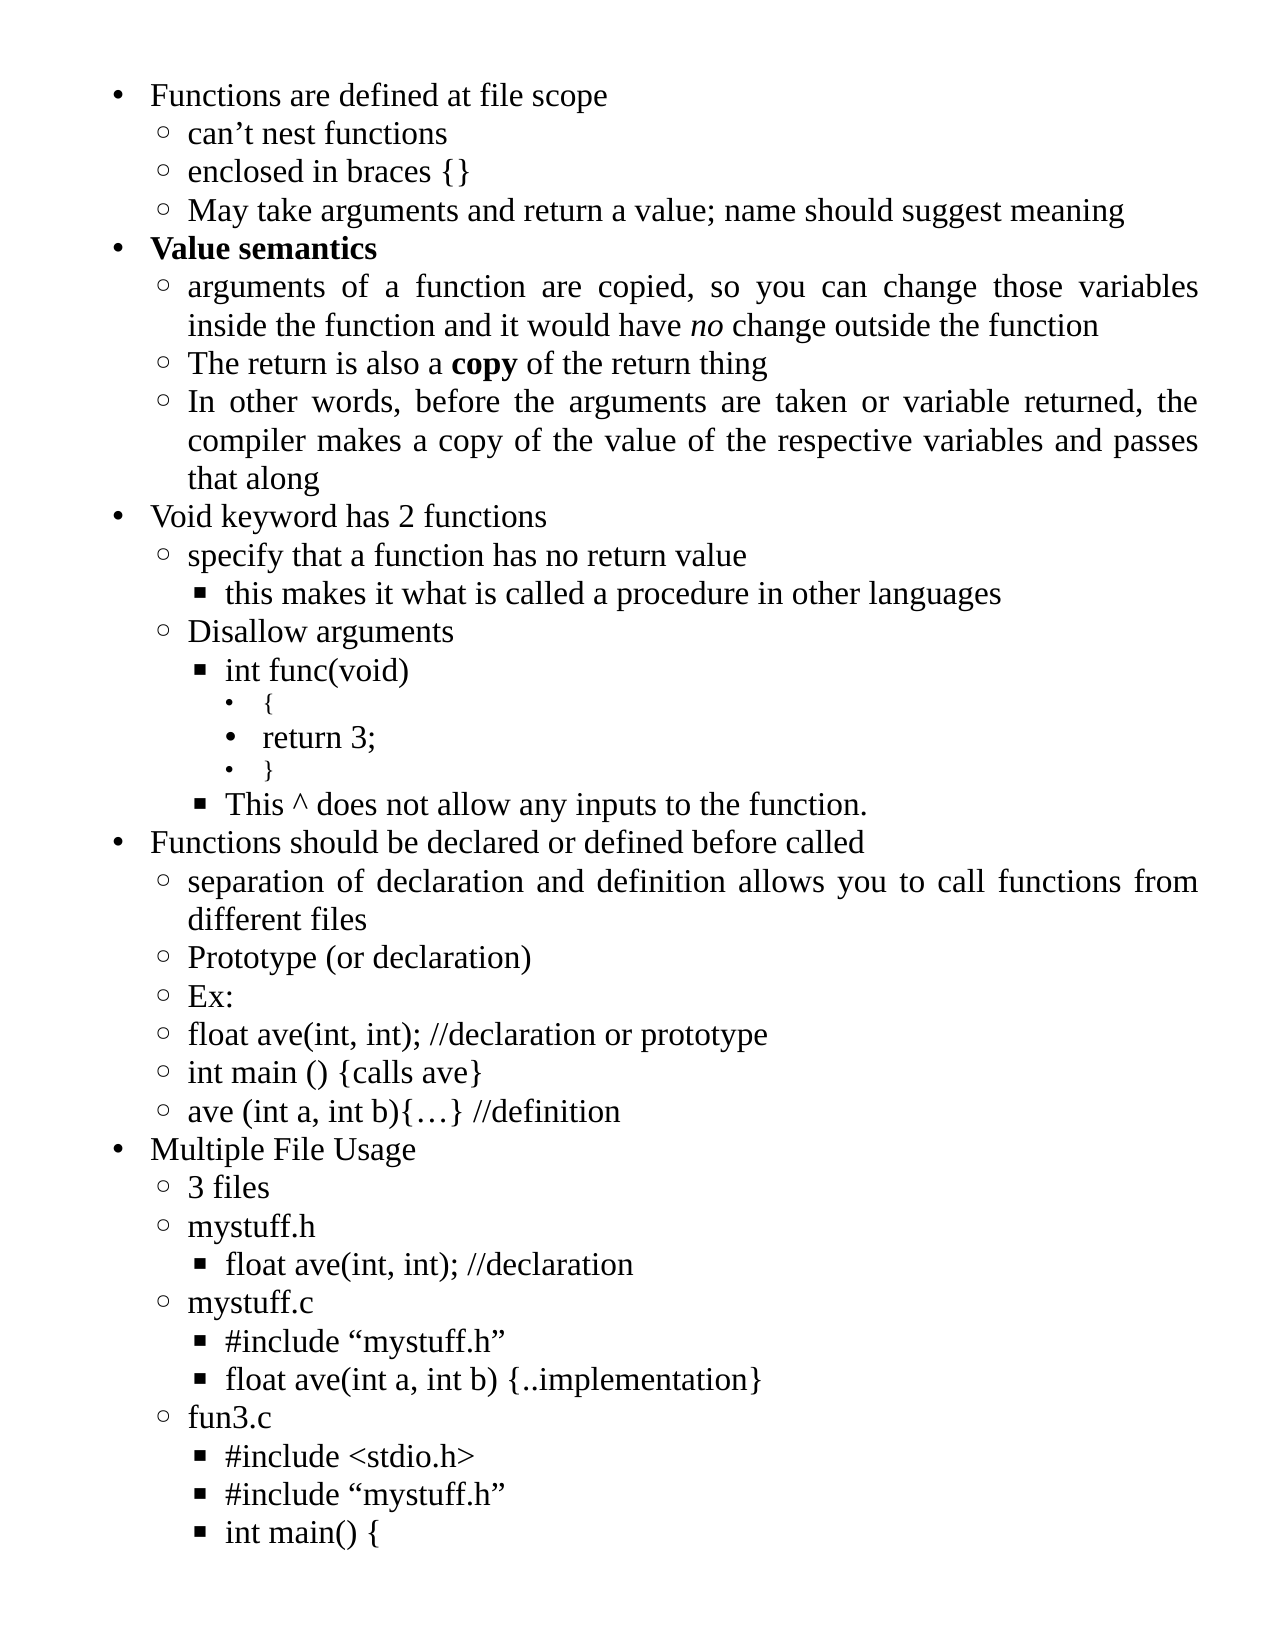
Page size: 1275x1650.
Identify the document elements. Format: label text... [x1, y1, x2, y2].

list float ave(int, int); //declaration [187, 1244, 1200, 1282]
list enclosed in braces {} [150, 152, 1200, 190]
list This ^ does not allow any inputs to the function. [187, 784, 1200, 822]
list arguments of a function are copied, so you can change those variables inside the function and it would have no change outside the function [150, 267, 1200, 343]
list Functions should be declared or defined before called [112, 822, 1200, 861]
list The return is also a copy of the return thing [150, 343, 1200, 382]
list return 3; [225, 717, 1200, 755]
list int main() { [187, 1512, 1200, 1551]
list #include <stdio.h> [187, 1436, 1200, 1474]
list { [225, 688, 1200, 717]
list specify that a function has no return value [150, 535, 1200, 573]
list } [225, 755, 1200, 784]
list Multiple File Usage [112, 1129, 1200, 1167]
list this makes it what is called a procedure in other languages [187, 573, 1200, 612]
list can’t nest functions [150, 113, 1200, 152]
list #include “mystuff.h” [187, 1474, 1200, 1512]
list mystuff.c [150, 1282, 1200, 1321]
list Ex: [150, 976, 1200, 1014]
list separation of declaration and definition allows you to call functions from different files [150, 861, 1200, 937]
list Value semantics [112, 228, 1200, 267]
list In other words, before the arguments are taken or variable returned, the compiler makes a copy of the value of the respective variables and passes that along [150, 382, 1200, 497]
list Prototype (or declaration) [150, 937, 1200, 976]
list Disallow arguments [150, 612, 1200, 650]
list 3 files [150, 1167, 1200, 1206]
list float ave(int a, int b) {..implementation} [187, 1359, 1200, 1397]
list Void keyword has 2 functions [112, 497, 1200, 535]
list int func(void) [187, 650, 1200, 688]
list Functions are defined at file scope [112, 75, 1200, 113]
list fun3.c [150, 1397, 1200, 1436]
list mystuff.h [150, 1206, 1200, 1244]
list ave (int a, int b){…} //definition [150, 1091, 1200, 1129]
list May take arguments and return a value; name should suggest meaning [150, 190, 1200, 228]
list #include “mystuff.h” [187, 1321, 1200, 1359]
list float ave(int, int); //declaration or prototype [150, 1014, 1200, 1052]
list int main () {calls ave} [150, 1052, 1200, 1091]
